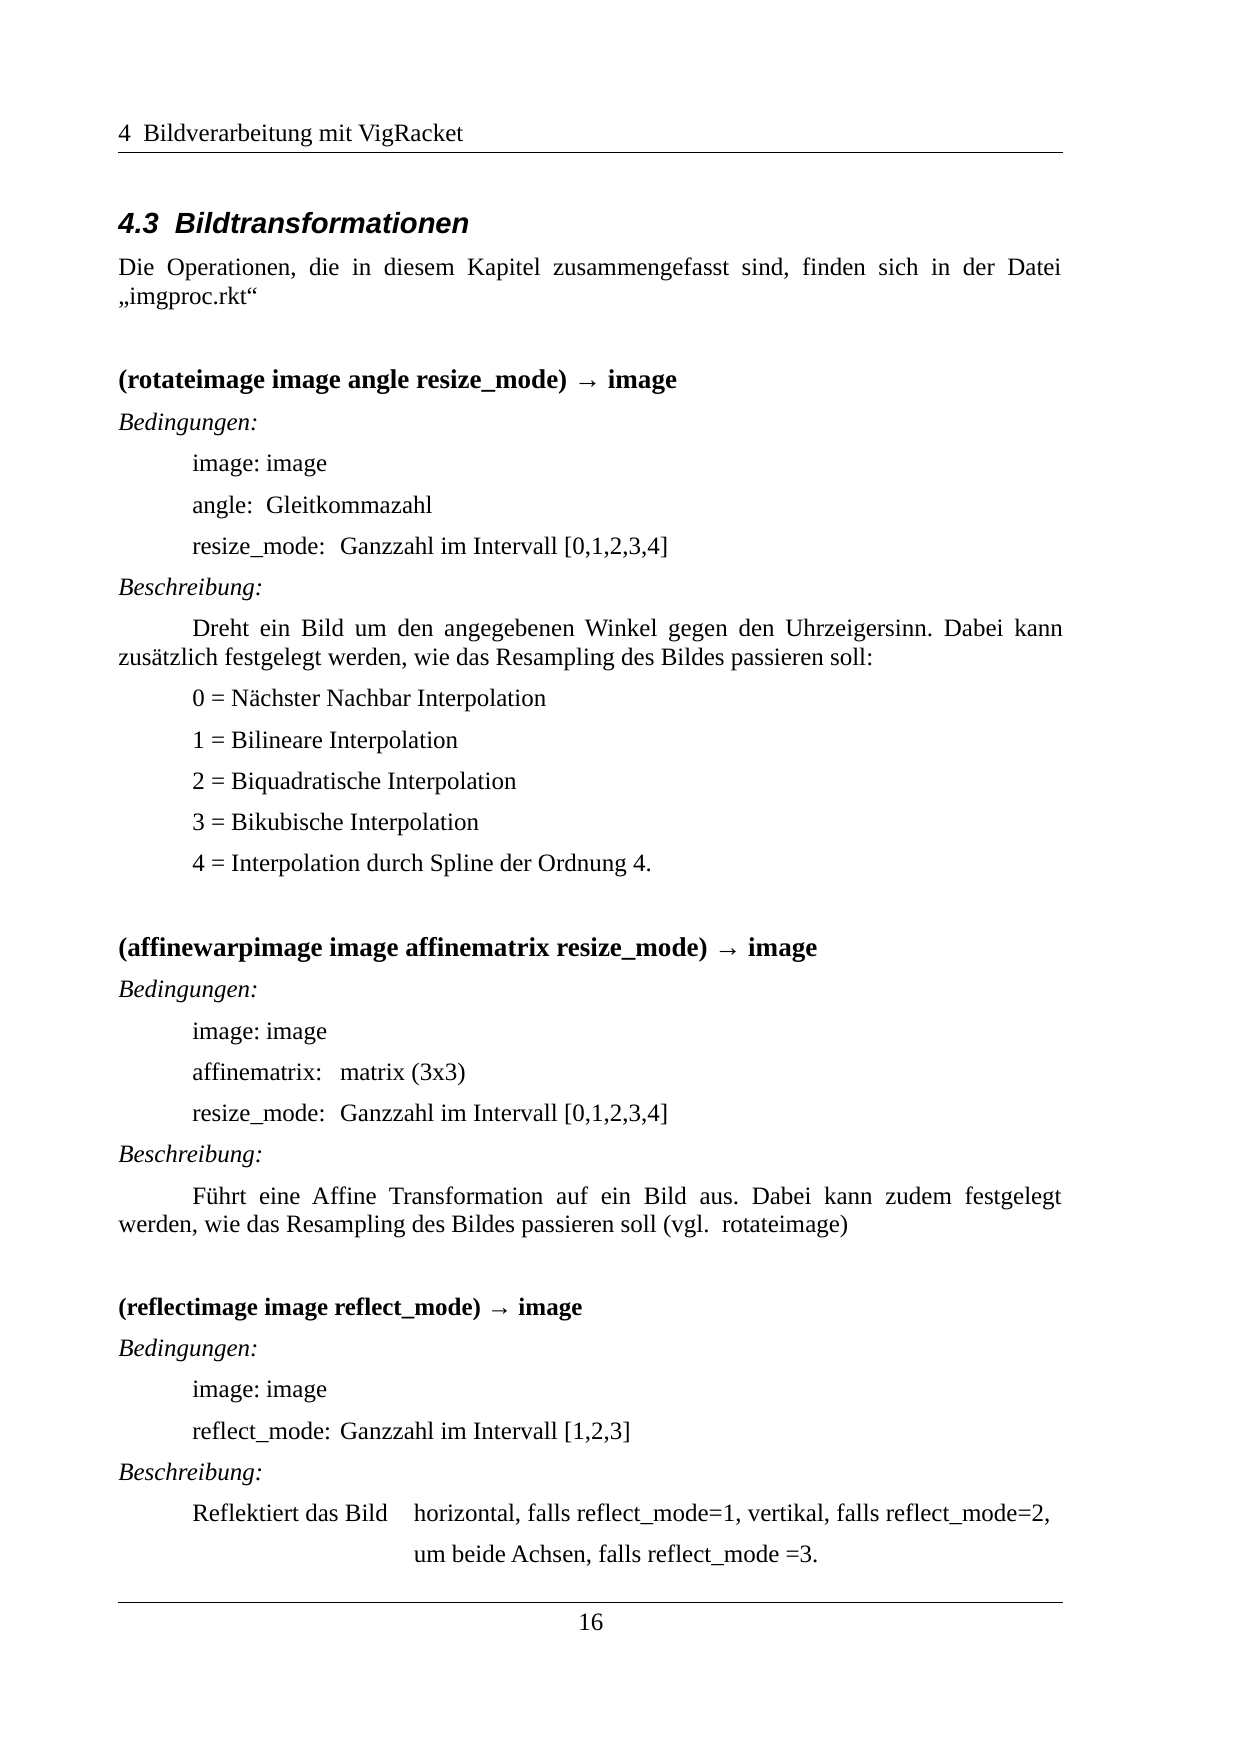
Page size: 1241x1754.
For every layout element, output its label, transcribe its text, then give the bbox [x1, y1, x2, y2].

text image: image [118, 1374, 1063, 1403]
text 1 = Bilineare Interpolation [118, 725, 1063, 753]
text Die Operationen, die in diesem Kapitel zusammengefasst sind, finden sich in der Datei „imgproc.rkt“ [118, 252, 1063, 310]
text Führt eine Affine Transformation auf ein Bild aus. Dabei kann zudem festgelegt werden, wie das Resampling des Bildes passieren soll (vgl. rotateimage) [118, 1181, 1063, 1238]
text 2 = Biquadratische Interpolation [118, 766, 1063, 795]
text Bedingungen: [118, 407, 1063, 436]
text image: image [118, 448, 1063, 477]
text Reflektiert das Bild horizontal, falls reflect_mode=1, vertikal, falls reflect_mode=2, [118, 1498, 1063, 1527]
subtitle 4.3 Bildtransformationen [118, 206, 1063, 240]
text affinematrix: matrix (3x3) [118, 1057, 1063, 1086]
text resize_mode: Ganzzahl im Intervall [0,1,2,3,4] [118, 1098, 1063, 1127]
text 0 = Nächster Nachbar Interpolation [118, 683, 1063, 712]
text um beide Achsen, falls reflect_mode =3. [118, 1539, 1063, 1568]
text angle: Gleitkommazahl [118, 490, 1063, 518]
text (reflectimage image reflect_mode) → image [118, 1292, 1063, 1321]
text reflect_mode: Ganzzahl im Intervall [1,2,3] [118, 1416, 1063, 1444]
text resize_mode: Ganzzahl im Intervall [0,1,2,3,4] [118, 531, 1063, 560]
text image: image [118, 1016, 1063, 1044]
text (rotateimage image angle resize_mode) → image [118, 363, 1063, 395]
text 3 = Bikubische Interpolation [118, 807, 1063, 836]
text Dreht ein Bild um den angegebenen Winkel gegen den Uhrzeigersinn. Dabei kann zusätzlich festgelegt werden, wie das Resampling des Bildes passieren soll: [118, 613, 1063, 671]
text Beschreibung: [118, 1139, 1063, 1168]
text (affinewarpimage image affinematrix resize_mode) → image [118, 931, 1063, 962]
text 4 = Interpolation durch Spline der Ordnung 4. [118, 848, 1063, 877]
text Beschreibung: [118, 1457, 1063, 1486]
text Bedingungen: [118, 974, 1063, 1003]
text Bedingungen: [118, 1333, 1063, 1362]
text Beschreibung: [118, 572, 1063, 601]
